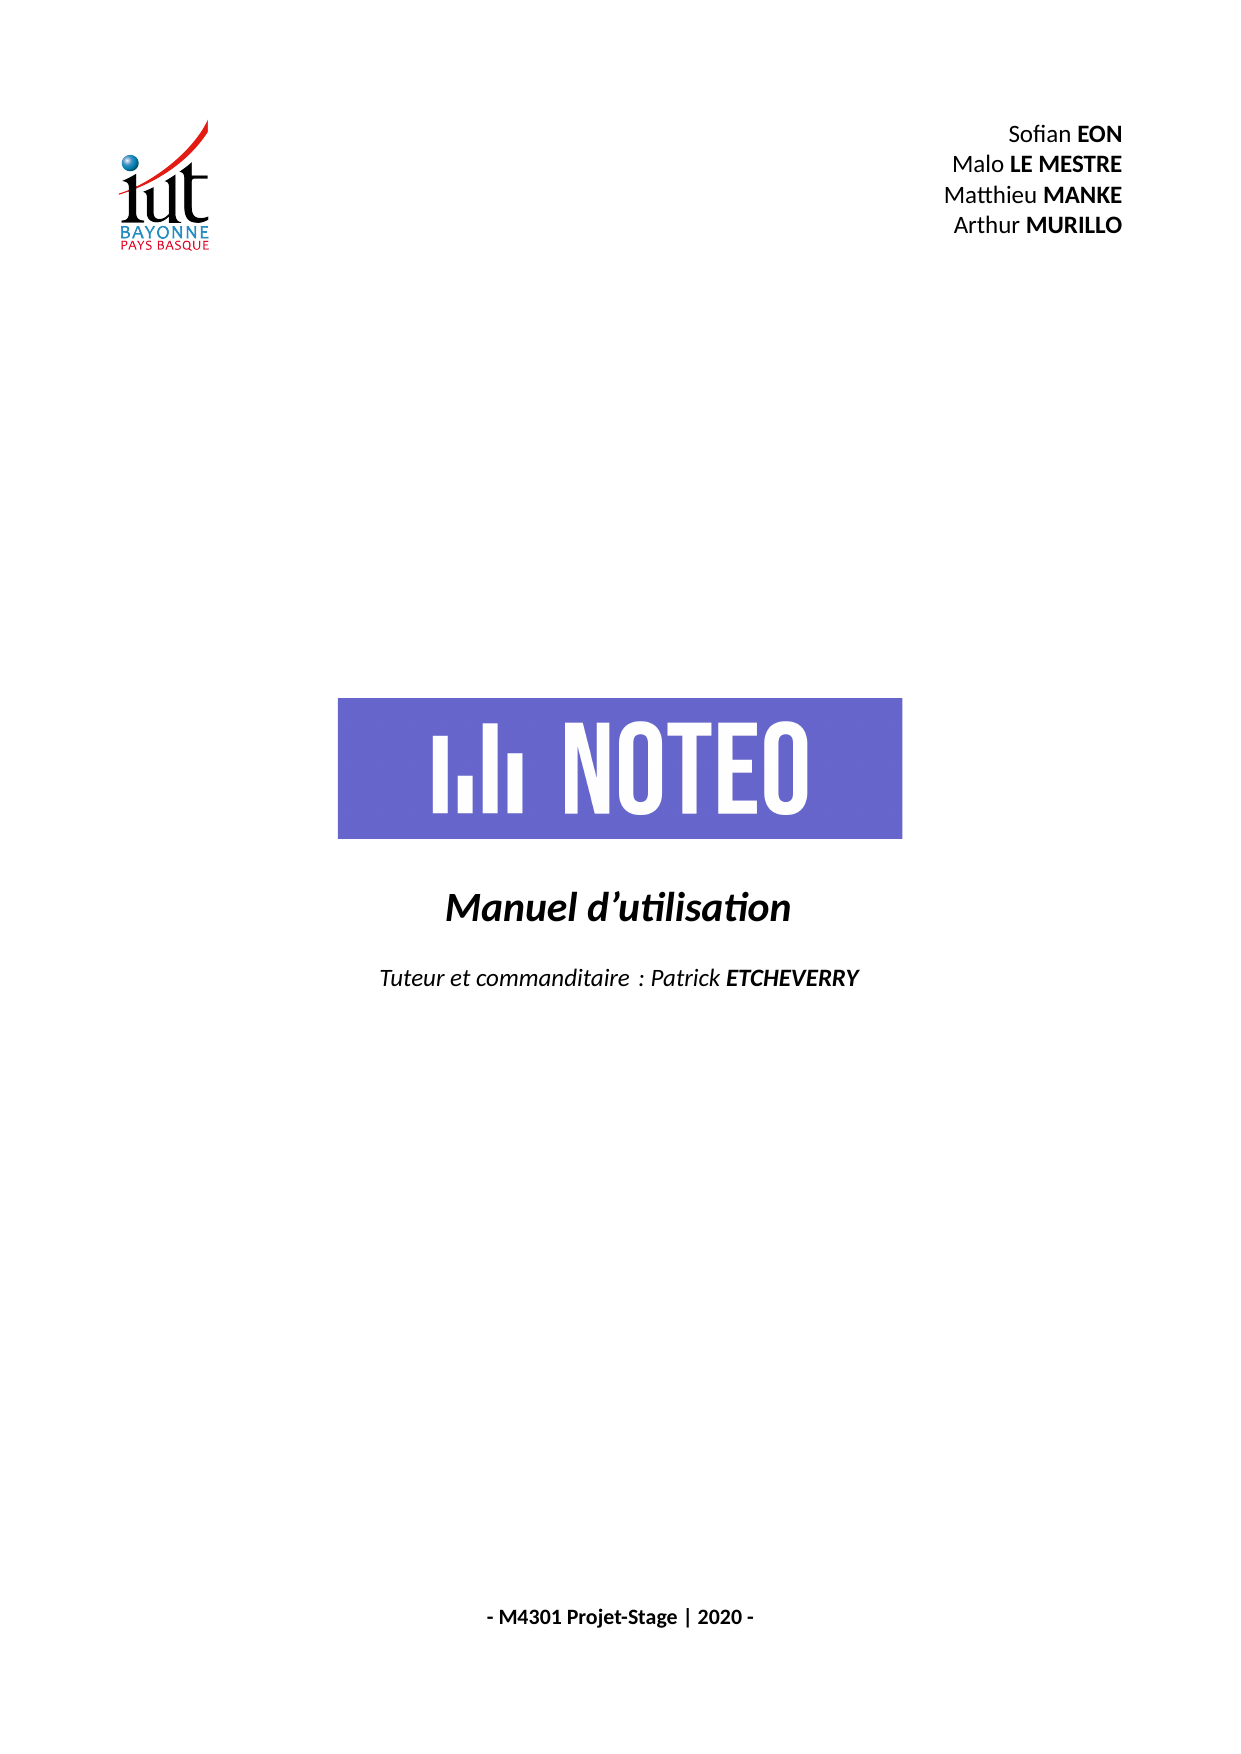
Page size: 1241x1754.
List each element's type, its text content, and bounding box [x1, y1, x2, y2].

text Malo LE MESTRE [209, 149, 1122, 179]
text Tuteur et commanditaire : Patrick ETCHEVERRY [118, 962, 1122, 993]
picture [337, 698, 903, 839]
text - M4301 Projet-Stage | 2020 - [118, 1603, 1122, 1630]
text Manuel d’utilisation [118, 881, 1122, 932]
text Matthieu MANKE [209, 179, 1122, 210]
picture [118, 119, 209, 251]
text Arthur MURILLO [209, 210, 1122, 240]
text Sofian EON [118, 118, 1122, 149]
